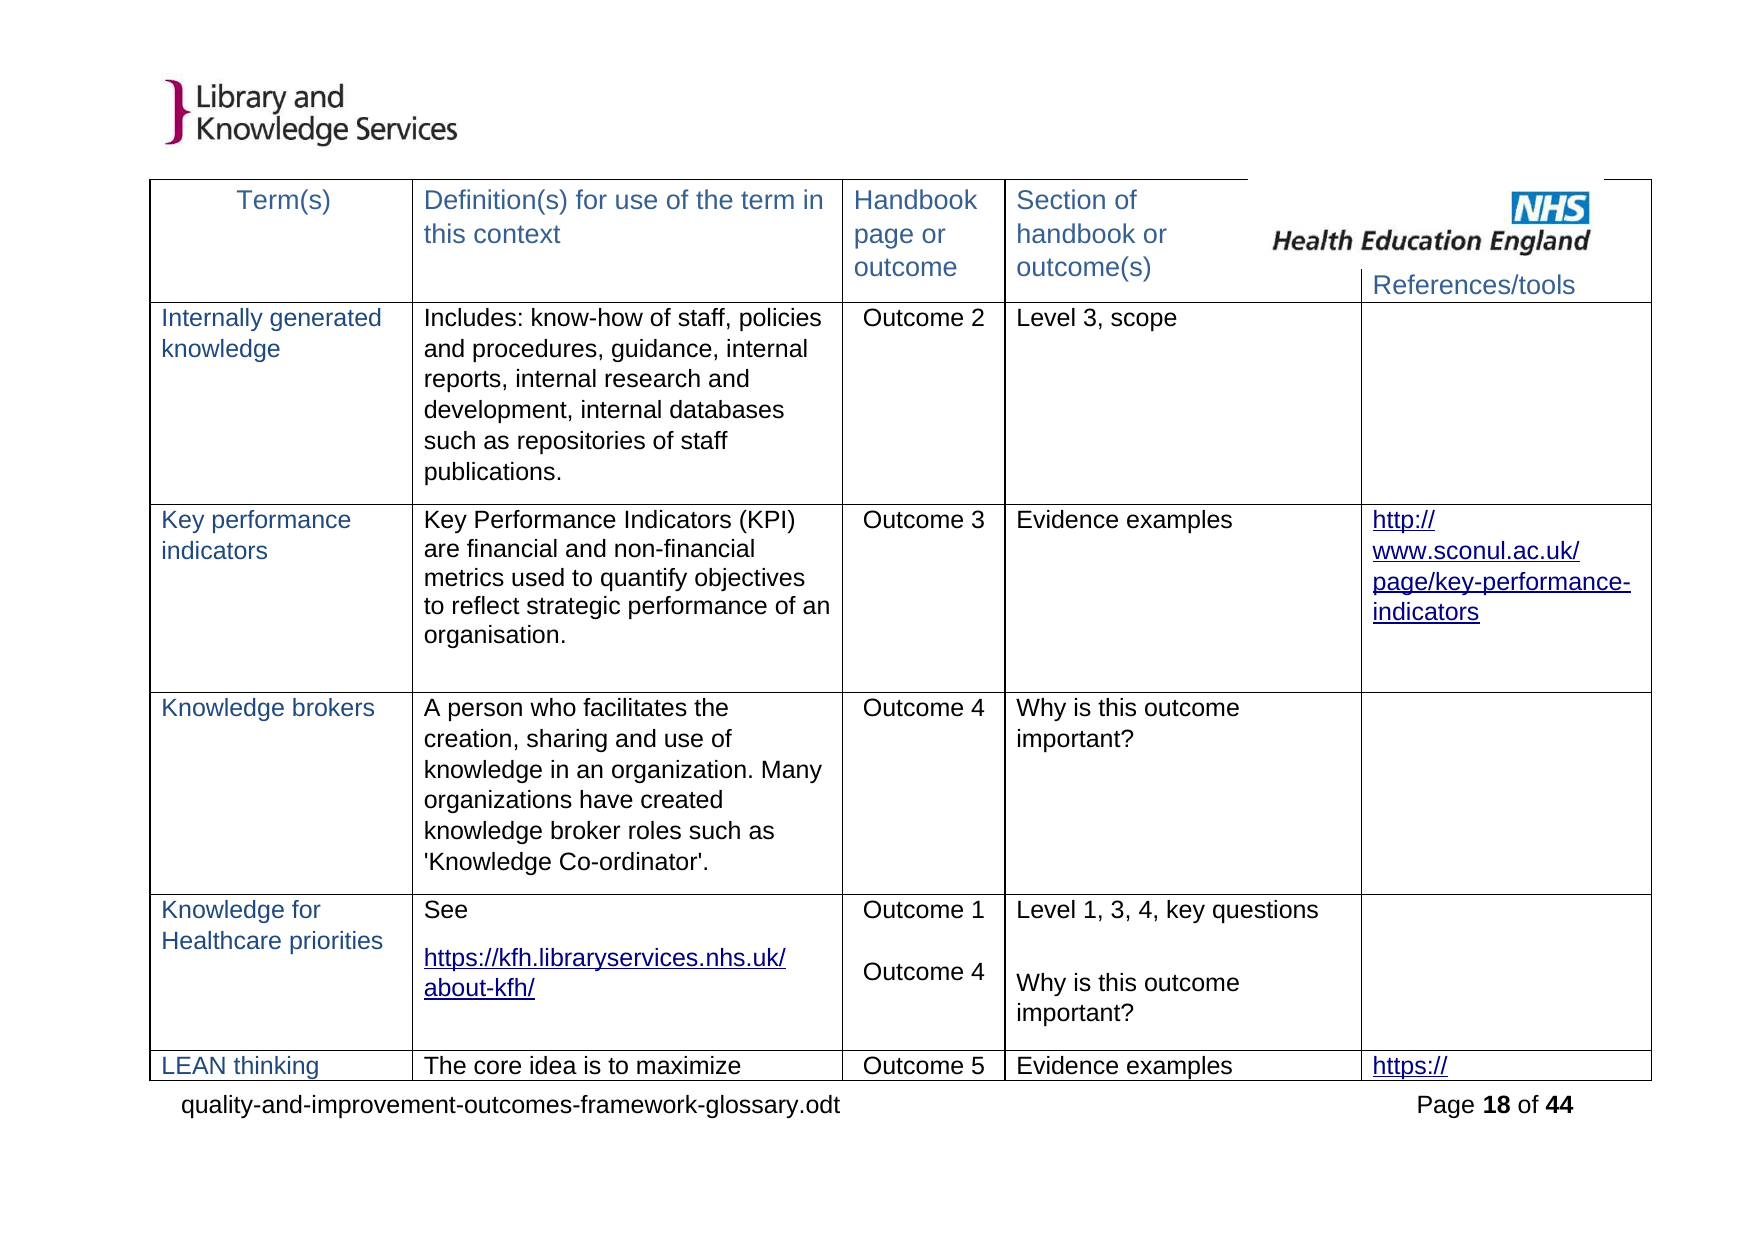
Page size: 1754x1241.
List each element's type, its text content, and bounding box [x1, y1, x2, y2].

table_header Definition(s) for use of the term in this context [413, 180, 842, 302]
table_cell Evidence examples [1006, 1051, 1361, 1080]
table_cell [1362, 693, 1651, 894]
table_header Term(s) [151, 180, 412, 302]
table_cell Outcome 3 [843, 505, 1004, 692]
table_cell Why is this outcome important? [1006, 693, 1361, 894]
table_cell https:// [1362, 1051, 1651, 1080]
table_cell The core idea is to maximize [413, 1051, 842, 1080]
table_cell Knowledge brokers [151, 693, 412, 894]
table_cell Level 1, 3, 4, key questions Why is this outcome important? [1006, 895, 1361, 1050]
table_cell Outcome 1 Outcome 4 [843, 895, 1004, 1050]
table_cell Outcome 2 [843, 303, 1004, 504]
table_cell Level 3, scope [1006, 303, 1361, 504]
table_cell Internally generated knowledge [151, 303, 412, 504]
table_cell See https://kfh.libraryservices.nhs.uk/about-kfh/ [413, 895, 842, 1050]
table_cell Includes: know-how of staff, policies and procedures, guidance, internal reports, internal research and development, internal databases such as repositories of staff publications. [413, 303, 842, 504]
table_cell http://www.sconul.ac.uk/page/key-performance-indicators [1362, 505, 1651, 692]
table_cell Outcome 5 [843, 1051, 1004, 1080]
table_cell Evidence examples [1006, 505, 1361, 692]
table_cell [1362, 895, 1651, 1050]
table_cell Key Performance Indicators (KPI) are financial and non-financial metrics used to quantify objectives to reflect strategic performance of an organisation. [413, 505, 842, 692]
table_cell LEAN thinking [151, 1051, 412, 1080]
table_header Handbook page or outcome [843, 180, 1004, 302]
table_header References/tools [1362, 180, 1651, 302]
table_header Section of handbook or outcome(s) [1006, 180, 1361, 302]
table_cell Knowledge for Healthcare priorities [151, 895, 412, 1050]
table_cell A person who facilitates the creation, sharing and use of knowledge in an organization. Many organizations have created knowledge broker roles such as 'Knowledge Co-ordinator'. [413, 693, 842, 894]
table_cell Key performance indicators [151, 505, 412, 692]
table_cell [1362, 303, 1651, 504]
table_cell Outcome 4 [843, 693, 1004, 894]
